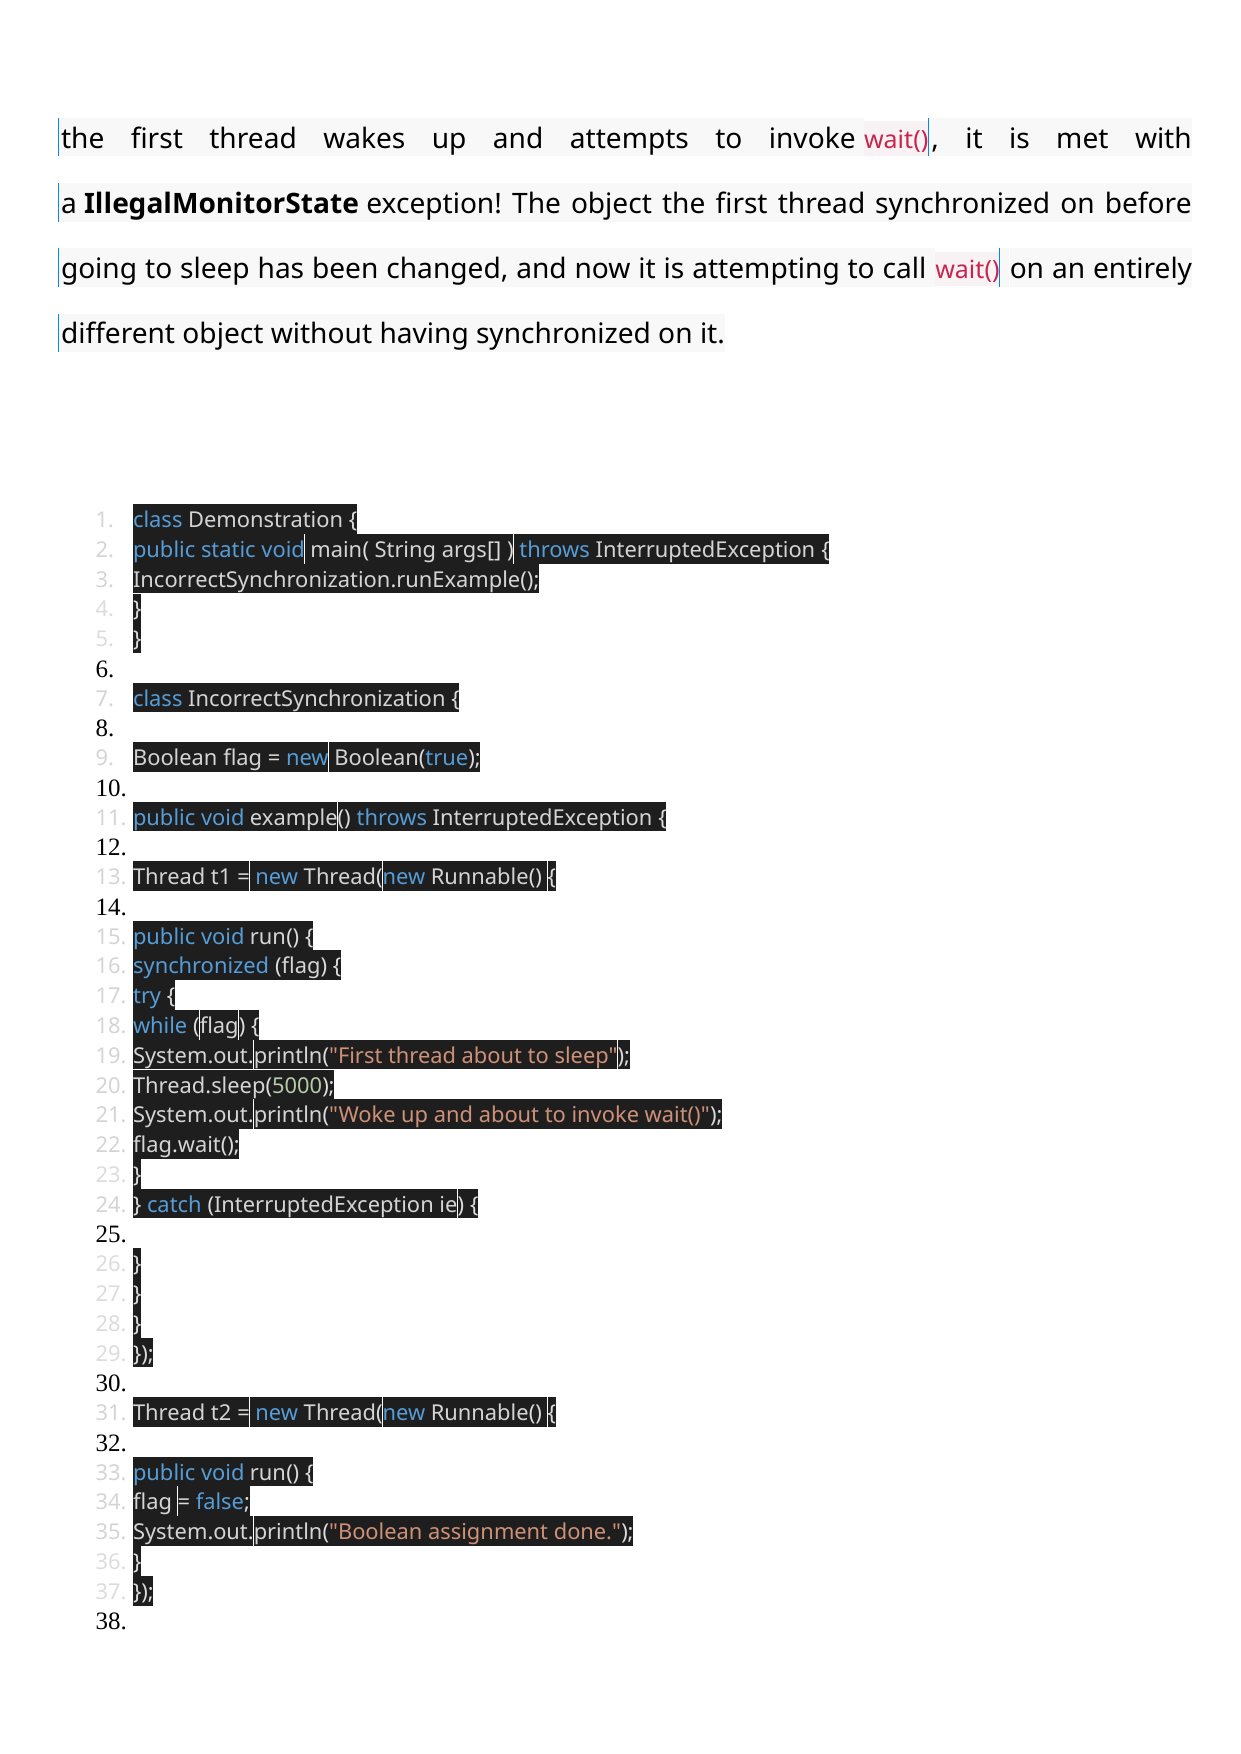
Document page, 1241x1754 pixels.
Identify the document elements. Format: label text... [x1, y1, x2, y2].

list } [95, 1308, 1192, 1338]
list } [95, 593, 1192, 623]
list } [95, 1248, 1192, 1278]
list public void run() { [95, 921, 1192, 950]
list public static void main( String args[] ) throws InterruptedException { [95, 534, 1192, 564]
list synchronized (flag) { [95, 950, 1192, 980]
list } [95, 1278, 1192, 1308]
list }); [95, 1338, 1192, 1367]
list System.out.println("Woke up and about to invoke wait()"); [95, 1099, 1192, 1129]
list public void run() { [95, 1457, 1192, 1486]
list Thread.sleep(5000); [95, 1069, 1192, 1099]
list flag.wait(); [95, 1129, 1192, 1159]
list Thread t2 = new Thread(new Runnable() { [95, 1397, 1192, 1427]
list flag = false; [95, 1486, 1192, 1516]
list public void example() throws InterruptedException { [95, 802, 1192, 831]
list Thread t1 = new Thread(new Runnable() { [95, 861, 1192, 891]
list } [95, 1546, 1192, 1576]
list } [95, 1159, 1192, 1189]
list } catch (InterruptedException ie) { [95, 1189, 1192, 1218]
list class IncorrectSynchronization { [95, 683, 1192, 712]
list IncorrectSynchronization.runExample(); [95, 564, 1192, 593]
list System.out.println("Boolean assignment done."); [95, 1516, 1192, 1546]
list } [95, 623, 1192, 653]
text the first thread wakes up and attempts to invoke wait(), it is met with a IllegalMonitorState exception! The object the first thread synchronized on before going to sleep has been changed, and now it is attempting to call wait() on an entirely different object without having synchronized on it. [58, 118, 1192, 352]
list while (flag) { [95, 1010, 1192, 1040]
list Boolean flag = new Boolean(true); [95, 742, 1192, 772]
list try { [95, 980, 1192, 1010]
list }); [95, 1576, 1192, 1606]
list class Demonstration { [95, 504, 1192, 534]
list System.out.println("First thread about to sleep"); [95, 1040, 1192, 1069]
